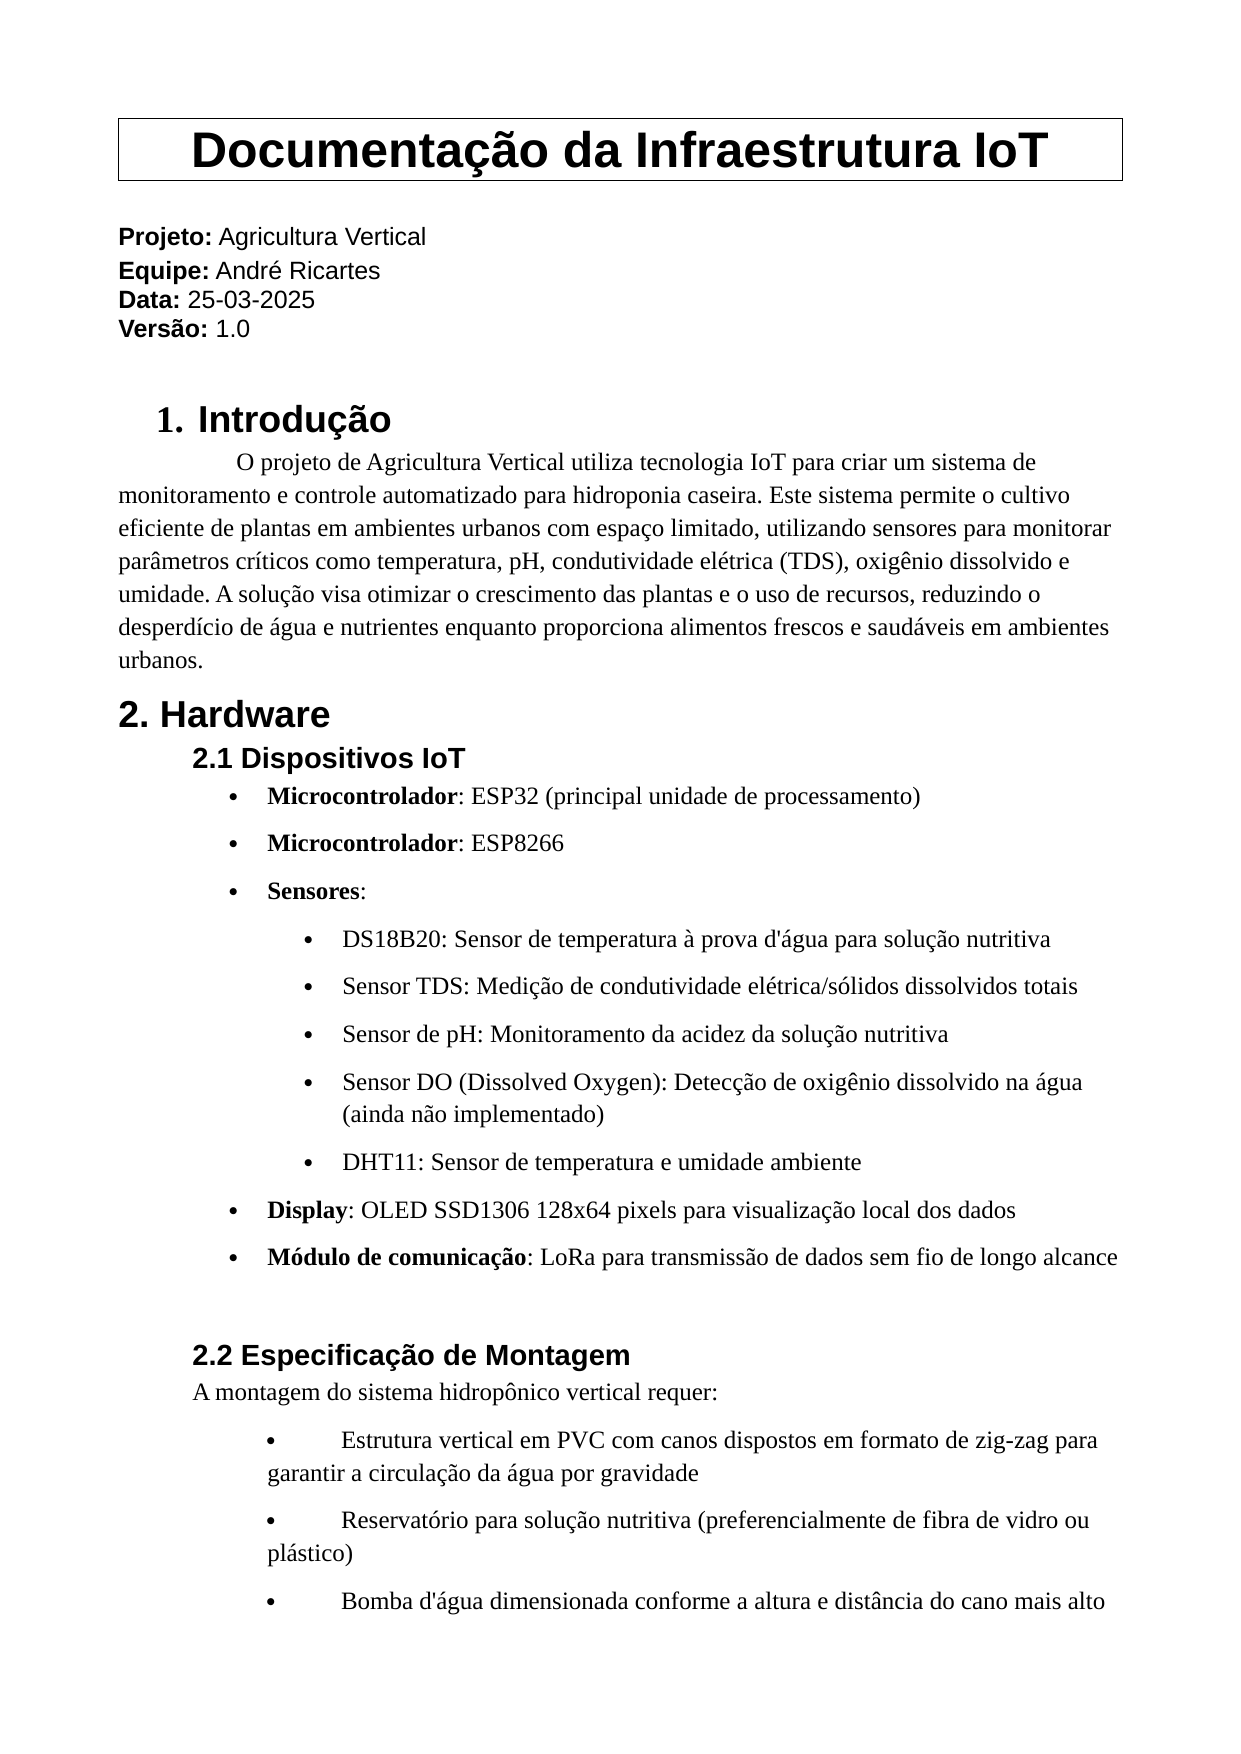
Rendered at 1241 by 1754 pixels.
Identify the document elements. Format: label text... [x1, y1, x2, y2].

subtitle 2.2 Especificação de Montagem [118, 1338, 1122, 1371]
subtitle 2.1 Dispositivos IoT [118, 741, 1122, 775]
list Reservatório para solução nutritiva (preferencialmente de fibra de vidro ou plástico) [267, 1505, 1122, 1567]
list Sensor DO (Dissolved Oxygen): Detecção de oxigênio dissolvido na água (ainda não implementado) [304, 1067, 1122, 1128]
text Projeto: Agricultura Vertical [118, 221, 1122, 250]
text A montagem do sistema hidropônico vertical requer: [192, 1377, 1122, 1406]
list Módulo de comunicação: LoRa para transmissão de dados sem fio de longo alcance [229, 1242, 1122, 1271]
list Display: OLED SSD1306 128x64 pixels para visualização local dos dados [229, 1195, 1122, 1223]
list DS18B20: Sensor de temperatura à prova d'água para solução nutritiva [304, 924, 1122, 952]
list Estrutura vertical em PVC com canos dispostos em formato de zig-zag para garantir a circulação da água por gravidade [267, 1425, 1122, 1486]
list Microcontrolador: ESP32 (principal unidade de processamento) [229, 781, 1122, 810]
subtitle 2. Hardware [118, 692, 1122, 736]
list Introdução [156, 397, 1122, 441]
list DHT11: Sensor de temperatura e umidade ambiente [304, 1147, 1122, 1176]
text Equipe: André Ricartes Data: 25-03-2025 Versão: 1.0 [118, 256, 1122, 342]
subtitle Documentação da Infraestrutura IoT [119, 119, 1122, 180]
text O projeto de Agricultura Vertical utiliza tecnologia IoT para criar um sistema de monitoramento e controle automatizado para hidroponia caseira. Este sistema permite o cultivo eficiente de plantas em ambientes urbanos com espaço limitado, utilizando sensores para monitorar parâmetros críticos como temperatura, pH, condutividade elétrica (TDS), oxigênio dissolvido e umidade. A solução visa otimizar o crescimento das plantas e o uso de recursos, reduzindo o desperdício de água e nutrientes enquanto proporciona alimentos frescos e saudáveis em ambientes urbanos. [118, 447, 1122, 673]
list Sensor de pH: Monitoramento da acidez da solução nutritiva [304, 1019, 1122, 1048]
list Sensores: [229, 876, 1122, 905]
list Sensor TDS: Medição de condutividade elétrica/sólidos dissolvidos totais [304, 971, 1122, 1000]
list Microcontrolador: ESP8266 [229, 828, 1122, 857]
list Bomba d'água dimensionada conforme a altura e distância do cano mais alto [267, 1586, 1122, 1615]
